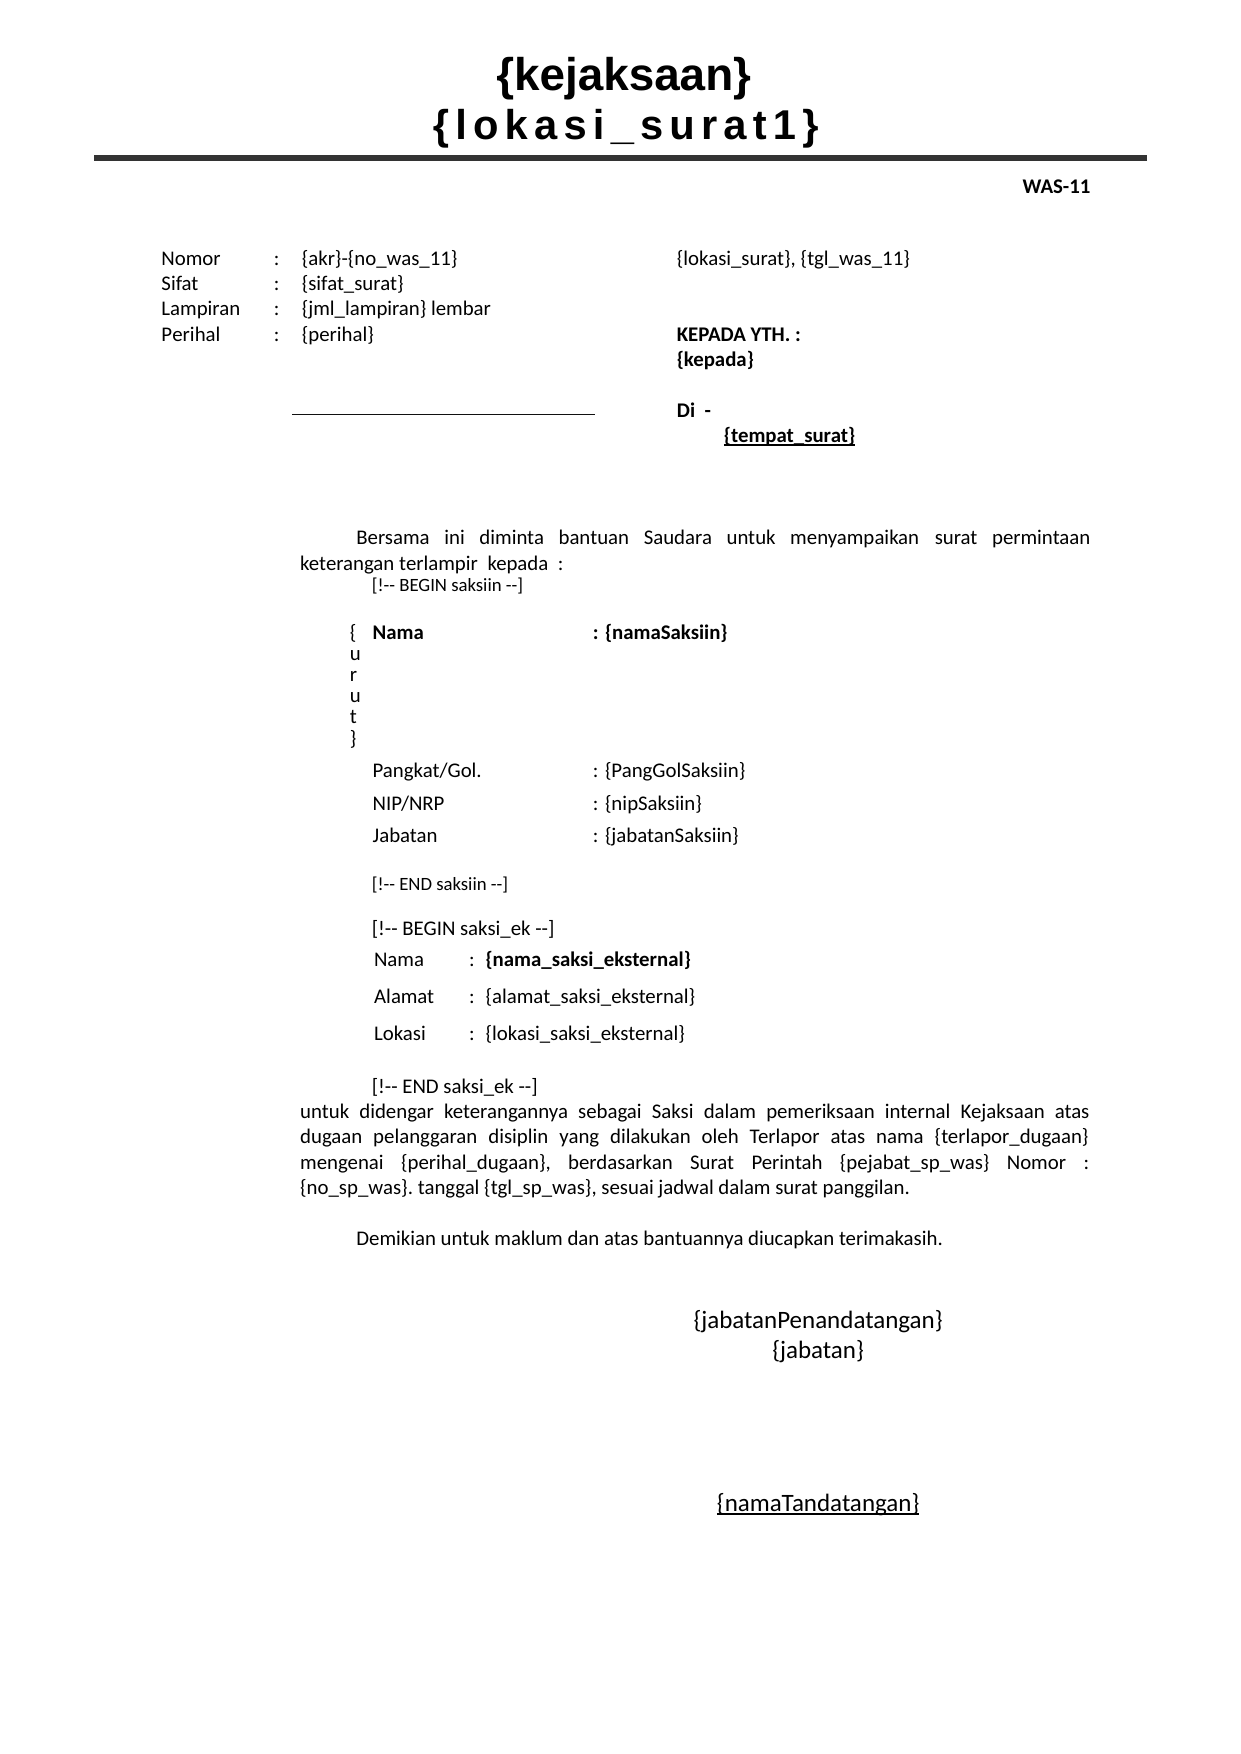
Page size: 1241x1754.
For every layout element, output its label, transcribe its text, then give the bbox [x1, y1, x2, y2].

table_cell {nipSaksiin} [599, 788, 1028, 820]
table_header {akr}-{no_was_11} [290, 245, 609, 270]
table_header {namaSaksiin} [599, 617, 1028, 755]
table_header Nama [367, 617, 587, 755]
table_cell {lokasi_saksi_eksternal} [480, 1015, 1027, 1052]
table_cell {perihal} [290, 321, 609, 448]
text [!-- END saksiin --] [150, 873, 1090, 894]
text [!-- BEGIN saksi_ek --] [150, 916, 1090, 941]
table_cell {PangGolSaksiin} [599, 755, 1028, 787]
table_cell Pangkat/Gol. [367, 755, 587, 787]
table_cell : [262, 321, 290, 448]
table_header {jabatanPenandatangan} {jabatan} [150, 1274, 1091, 1365]
table_header : [262, 245, 290, 270]
table_cell {alamat_saksi_eksternal} [480, 978, 1027, 1015]
text untuk didengar keterangannya sebagai Saksi dalam pemeriksaan internal Kejaksaan atas dugaan pelanggaran disiplin yang dilakukan oleh Terlapor atas nama {terlapor_dugaan} mengenai {perihal_dugaan}, berdasarkan Surat Perintah {pejabat_sp_was} Nomor : {no_sp_was}. tanggal {tgl_sp_was}, sesuai jadwal dalam surat panggilan. [300, 1098, 1090, 1200]
text [!-- BEGIN saksiin --] [150, 575, 1090, 596]
table_cell : [262, 270, 290, 296]
table_cell NIP/NRP [367, 788, 587, 820]
table_header Nomor [150, 245, 262, 270]
text {lokasi_surat1} [150, 100, 1101, 148]
table_cell Jabatan [367, 820, 587, 852]
table_cell Lokasi [368, 1015, 463, 1052]
table_header : [463, 941, 479, 978]
table_cell [609, 270, 665, 296]
text WAS-11 [150, 173, 1090, 199]
table_cell : [463, 978, 479, 1015]
table_cell Sifat [150, 270, 262, 296]
text [!-- END saksi_ek --] [150, 1077, 1090, 1098]
table_cell : [587, 820, 599, 852]
table_cell {jabatanSaksiin} [599, 820, 1028, 852]
table_cell : [463, 1015, 479, 1052]
table_cell [344, 820, 367, 852]
table_header {nama_saksi_eksternal} [480, 941, 1027, 978]
table_cell [150, 1365, 1091, 1487]
table_cell : [262, 296, 290, 321]
text Bersama ini diminta bantuan Saudara untuk menyampaikan surat permintaan keterangan terlampir kepada : [300, 524, 1090, 575]
table_cell Alamat [368, 978, 463, 1015]
text {kejaksaan} [97, 47, 1150, 100]
table_header {lokasi_surat}, {tgl_was_11} [665, 245, 1093, 270]
table_cell {namaTandatangan} [150, 1487, 1091, 1518]
table_cell [609, 296, 665, 321]
table_cell : [587, 755, 599, 787]
table_cell [665, 296, 1093, 321]
table_cell {sifat_surat} [290, 270, 609, 296]
table_cell [665, 270, 1093, 296]
table_cell [344, 788, 367, 820]
table_header : [587, 617, 599, 755]
table_cell {jml_lampiran} lembar [290, 296, 609, 321]
table_header Nama [368, 941, 463, 978]
table_cell Perihal [150, 321, 262, 448]
table_cell KEPADA YTH. : {kepada} Di - {tempat_surat} [665, 321, 1093, 448]
text Demikian untuk maklum dan atas bantuannya diucapkan terimakasih. [327, 1225, 1090, 1251]
table_cell [344, 755, 367, 787]
table_header {urut} [344, 617, 367, 755]
table_cell [609, 321, 665, 448]
table_header [609, 245, 665, 270]
table_cell Lampiran [150, 296, 262, 321]
table_cell : [587, 788, 599, 820]
